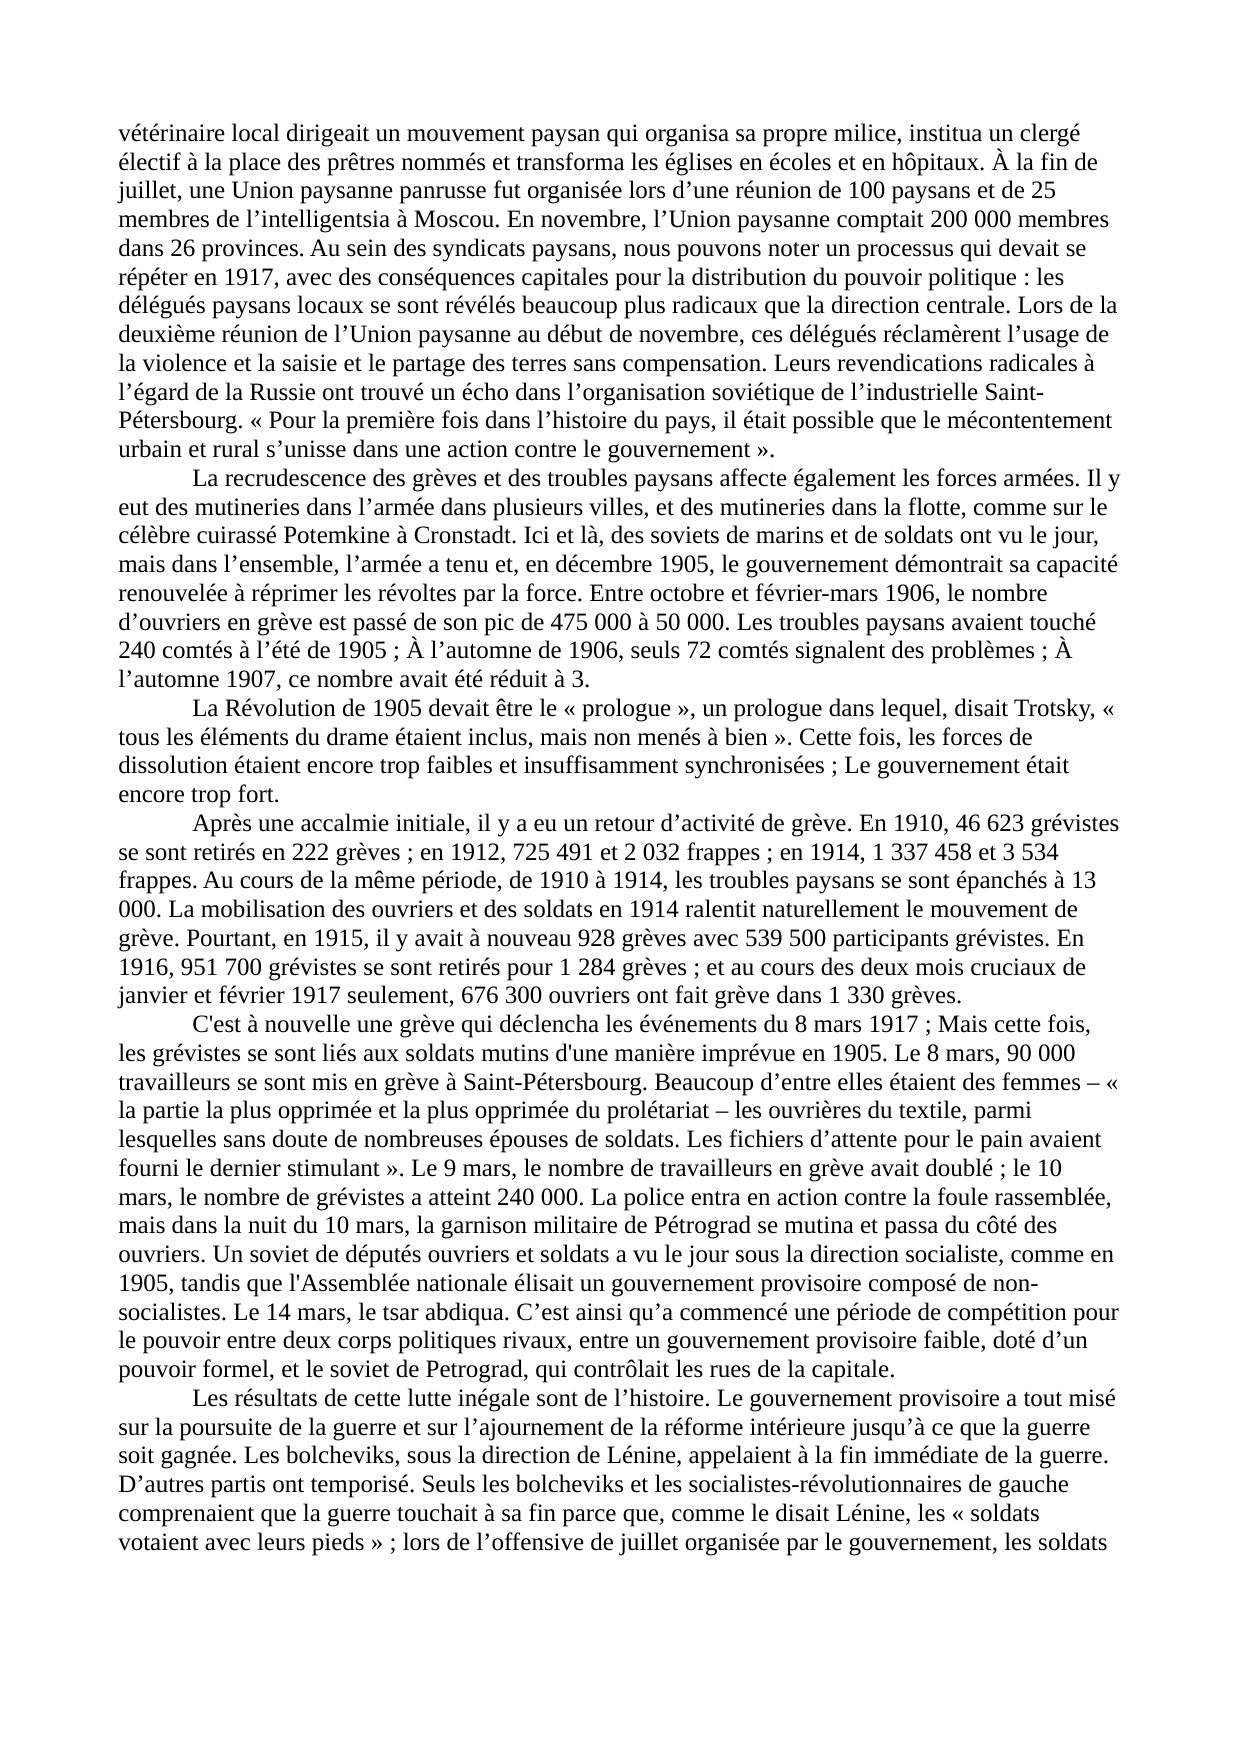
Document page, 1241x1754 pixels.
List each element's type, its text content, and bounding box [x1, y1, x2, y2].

text Les résultats de cette lutte inégale sont de l’histoire. Le gouvernement provisoire a tout misé sur la poursuite de la guerre et sur l’ajournement de la réforme intérieure jusqu’à ce que la guerre soit gagnée. Les bolcheviks, sous la direction de Lénine, appelaient à la fin immédiate de la guerre. D’autres partis ont temporisé. Seuls les bolcheviks et les socialistes-révolutionnaires de gauche comprenaient que la guerre touchait à sa fin parce que, comme le disait Lénine, les « soldats votaient avec leurs pieds » ; lors de l’offensive de juillet organisée par le gouvernement, les soldats [118, 1383, 1122, 1556]
text vétérinaire local dirigeait un mouvement paysan qui organisa sa propre milice, institua un clergé électif à la place des prêtres nommés et transforma les églises en écoles et en hôpitaux. À la fin de juillet, une Union paysanne panrusse fut organisée lors d’une réunion de 100 paysans et de 25 membres de l’intelligentsia à Moscou. En novembre, l’Union paysanne comptait 200 000 membres dans 26 provinces. Au sein des syndicats paysans, nous pouvons noter un processus qui devait se répéter en 1917, avec des conséquences capitales pour la distribution du pouvoir politique : les délégués paysans locaux se sont révélés beaucoup plus radicaux que la direction centrale. Lors de la deuxième réunion de l’Union paysanne au début de novembre, ces délégués réclamèrent l’usage de la violence et la saisie et le partage des terres sans compensation. Leurs revendications radicales à l’égard de la Russie ont trouvé un écho dans l’organisation soviétique de l’industrielle Saint-Pétersbourg. « Pour la première fois dans l’histoire du pays, il était possible que le mécontentement urbain et rural s’unisse dans une action contre le gouvernement ». [118, 118, 1122, 463]
text La Révolution de 1905 devait être le « prologue », un prologue dans lequel, disait Trotsky, « tous les éléments du drame étaient inclus, mais non menés à bien ». Cette fois, les forces de dissolution étaient encore trop faibles et insuffisamment synchronisées ; Le gouvernement était encore trop fort. [118, 693, 1122, 808]
text Après une accalmie initiale, il y a eu un retour d’activité de grève. En 1910, 46 623 grévistes se sont retirés en 222 grèves ; en 1912, 725 491 et 2 032 frappes ; en 1914, 1 337 458 et 3 534 frappes. Au cours de la même période, de 1910 à 1914, les troubles paysans se sont épanchés à 13 000. La mobilisation des ouvriers et des soldats en 1914 ralentit naturellement le mouvement de grève. Pourtant, en 1915, il y avait à nouveau 928 grèves avec 539 500 participants grévistes. En 1916, 951 700 grévistes se sont retirés pour 1 284 grèves ; et au cours des deux mois cruciaux de janvier et février 1917 seulement, 676 300 ouvriers ont fait grève dans 1 330 grèves. [118, 808, 1122, 1009]
text La recrudescence des grèves et des troubles paysans affecte également les forces armées. Il y eut des mutineries dans l’armée dans plusieurs villes, et des mutineries dans la flotte, comme sur le célèbre cuirassé Potemkine à Cronstadt. Ici et là, des soviets de marins et de soldats ont vu le jour, mais dans l’ensemble, l’armée a tenu et, en décembre 1905, le gouvernement démontrait sa capacité renouvelée à réprimer les révoltes par la force. Entre octobre et février-mars 1906, le nombre d’ouvriers en grève est passé de son pic de 475 000 à 50 000. Les troubles paysans avaient touché 240 comtés à l’été de 1905 ; À l’automne de 1906, seuls 72 comtés signalent des problèmes ; À l’automne 1907, ce nombre avait été réduit à 3. [118, 463, 1122, 693]
text C'est à nouvelle une grève qui déclencha les événements du 8 mars 1917 ; Mais cette fois, les grévistes se sont liés aux soldats mutins d'une manière imprévue en 1905. Le 8 mars, 90 000 travailleurs se sont mis en grève à Saint-Pétersbourg. Beaucoup d’entre elles étaient des femmes – « la partie la plus opprimée et la plus opprimée du prolétariat – les ouvrières du textile, parmi lesquelles sans doute de nombreuses épouses de soldats. Les fichiers d’attente pour le pain avaient fourni le dernier stimulant ». Le 9 mars, le nombre de travailleurs en grève avait doublé ; le 10 mars, le nombre de grévistes a atteint 240 000. La police entra en action contre la foule rassemblée, mais dans la nuit du 10 mars, la garnison militaire de Pétrograd se mutina et passa du côté des ouvriers. Un soviet de députés ouvriers et soldats a vu le jour sous la direction socialiste, comme en 1905, tandis que l'Assemblée nationale élisait un gouvernement provisoire composé de non-socialistes. Le 14 mars, le tsar abdiqua. C’est ainsi qu’a commencé une période de compétition pour le pouvoir entre deux corps politiques rivaux, entre un gouvernement provisoire faible, doté d’un pouvoir formel, et le soviet de Petrograd, qui contrôlait les rues de la capitale. [118, 1009, 1122, 1383]
